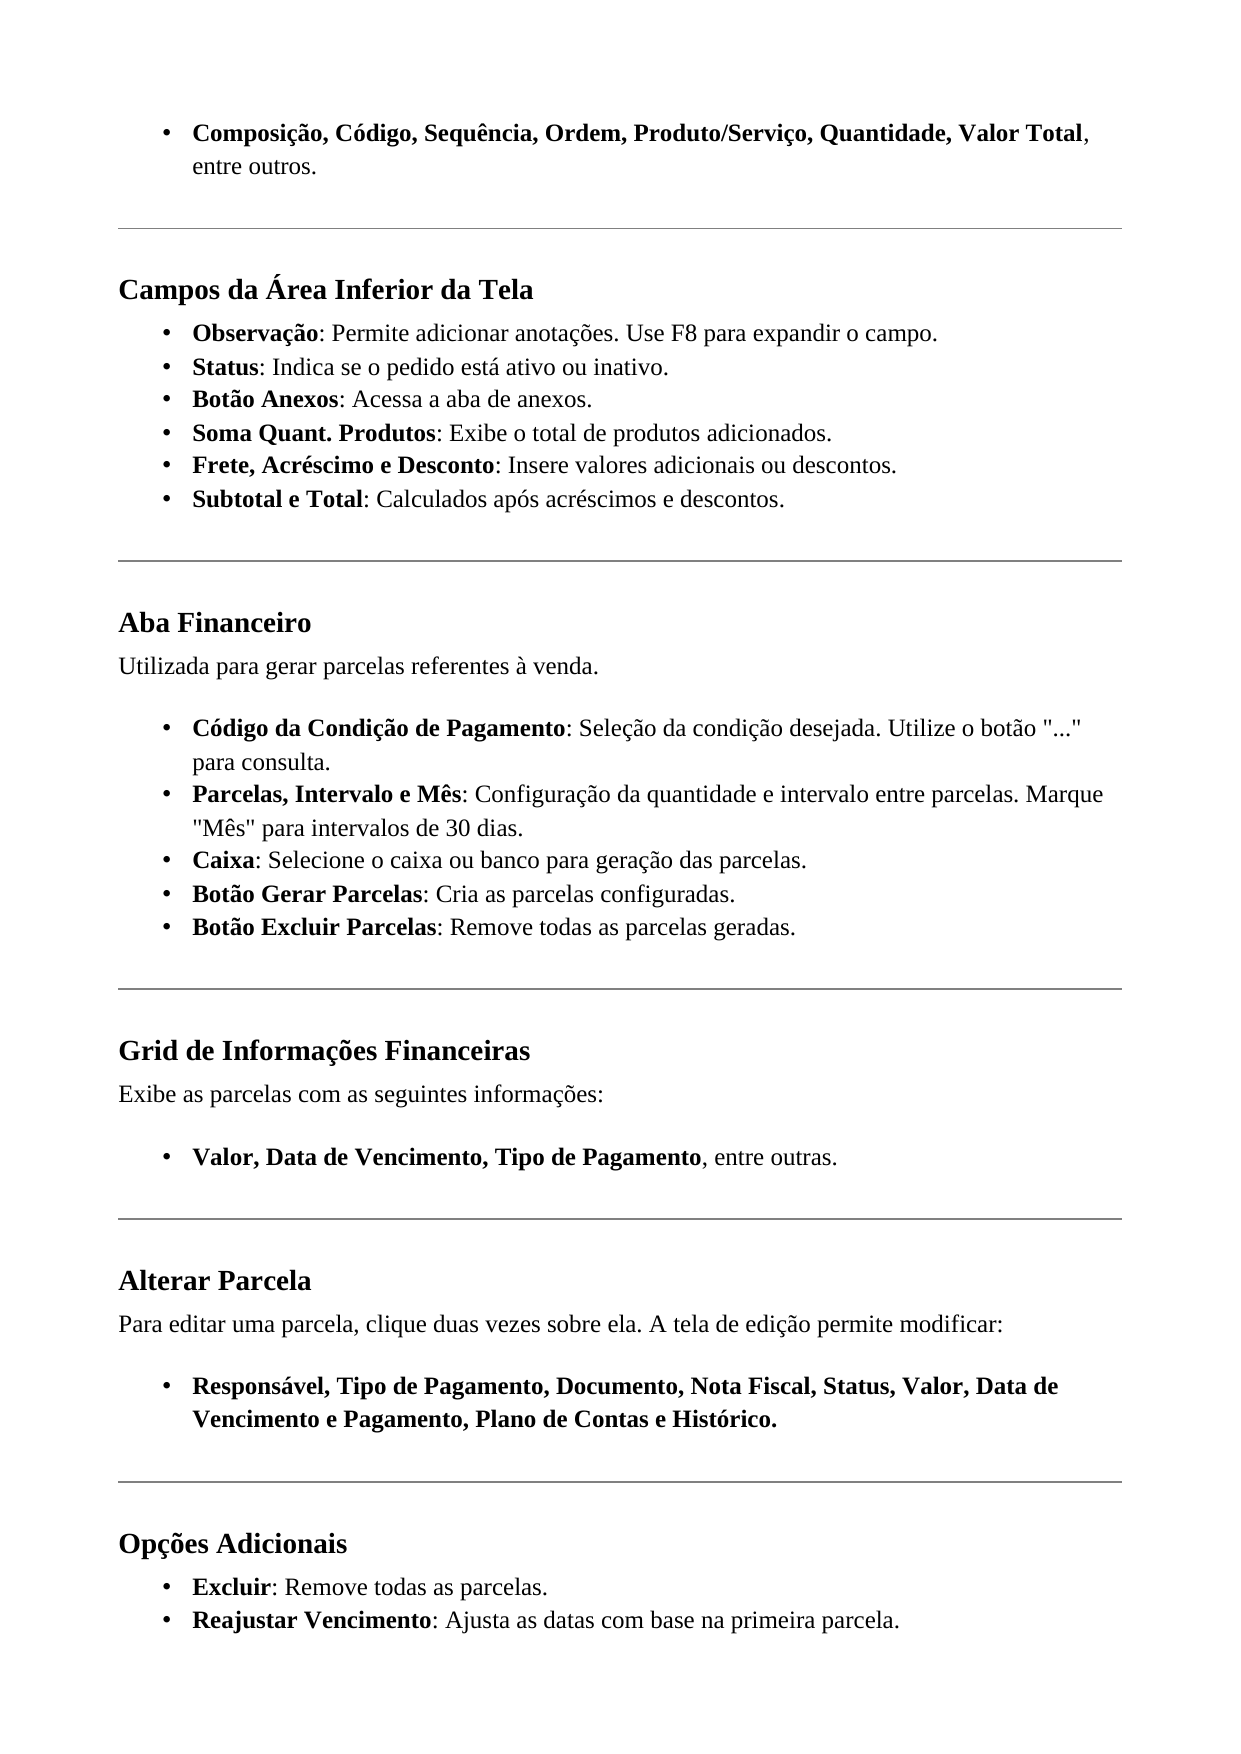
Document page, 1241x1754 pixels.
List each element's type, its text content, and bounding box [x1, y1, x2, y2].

list Reajustar Vencimento: Ajusta as datas com base na primeira parcela. [162, 1605, 1122, 1634]
list Parcelas, Intervalo e Mês: Configuração da quantidade e intervalo entre parcelas. Marque "Mês" para intervalos de 30 dias. [162, 779, 1122, 841]
list Botão Excluir Parcelas: Remove todas as parcelas geradas. [162, 912, 1122, 940]
list Frete, Acréscimo e Desconto: Insere valores adicionais ou descontos. [162, 451, 1122, 479]
list Código da Condição de Pagamento: Seleção da condição desejada. Utilize o botão "..." para consulta. [162, 713, 1122, 775]
list Status: Indica se o pedido está ativo ou inativo. [162, 352, 1122, 380]
subtitle Grid de Informações Financeiras [118, 1033, 1122, 1067]
text Exibe as parcelas com as seguintes informações: [118, 1079, 1122, 1108]
subtitle Campos da Área Inferior da Tela [118, 272, 1122, 306]
subtitle Aba Financeiro [118, 605, 1122, 638]
list Botão Anexos: Acessa a aba de anexos. [162, 384, 1122, 413]
list Composição, Código, Sequência, Ordem, Produto/Serviço, Quantidade, Valor Total, entre outros. [162, 118, 1122, 180]
list Subtotal e Total: Calculados após acréscimos e descontos. [162, 484, 1122, 512]
subtitle Opções Adicionais [118, 1526, 1122, 1559]
list Caixa: Selecione o caixa ou banco para geração das parcelas. [162, 846, 1122, 874]
list Observação: Permite adicionar anotações. Use F8 para expandir o campo. [162, 318, 1122, 347]
list Valor, Data de Vencimento, Tipo de Pagamento, entre outras. [162, 1142, 1122, 1170]
list Excluir: Remove todas as parcelas. [162, 1572, 1122, 1601]
subtitle Alterar Parcela [118, 1263, 1122, 1296]
text Utilizada para gerar parcelas referentes à venda. [118, 651, 1122, 680]
list Responsável, Tipo de Pagamento, Documento, Nota Fiscal, Status, Valor, Data de Vencimento e Pagamento, Plano de Contas e Histórico. [162, 1371, 1122, 1433]
list Soma Quant. Produtos: Exibe o total de produtos adicionados. [162, 418, 1122, 446]
text Para editar uma parcela, clique duas vezes sobre ela. A tela de edição permite modificar: [118, 1309, 1122, 1338]
list Botão Gerar Parcelas: Cria as parcelas configuradas. [162, 879, 1122, 907]
